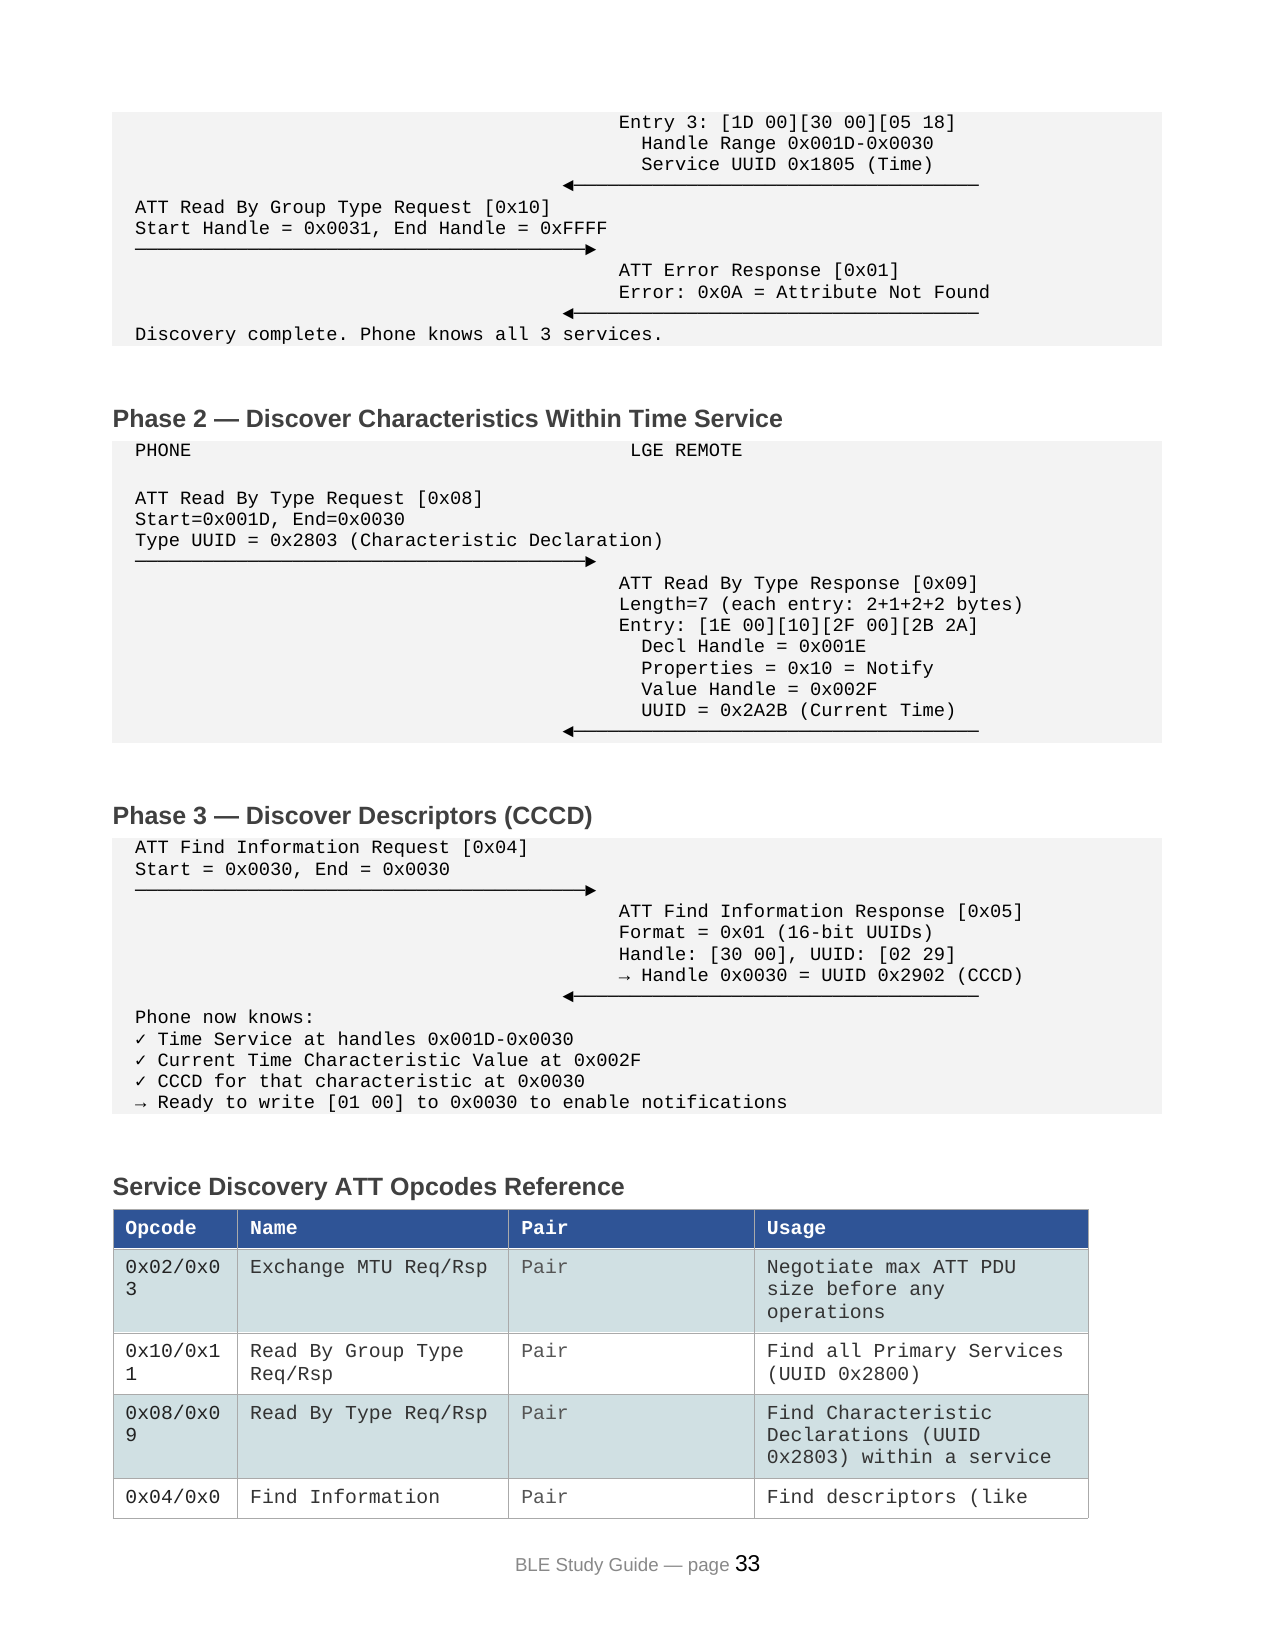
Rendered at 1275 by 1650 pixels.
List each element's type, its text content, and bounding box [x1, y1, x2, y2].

subtitle Phase 3 — Discover Descriptors (CCCD) [112, 801, 1162, 830]
text Handle: [30 00], UUID: [02 29] [112, 944, 1162, 966]
table_cell Read By Group Type Req/Rsp [238, 1334, 508, 1394]
text Start = 0x0030, End = 0x0030 [112, 859, 1162, 881]
text ────────────────────────────────────────► [112, 240, 1162, 261]
text Discovery complete. Phone knows all 3 services. [112, 325, 1162, 346]
text → Handle 0x0030 = UUID 0x2902 (CCCD) [112, 966, 1162, 987]
subtitle Phase 2 — Discover Characteristics Within Time Service [112, 404, 1162, 433]
table_cell Pair [509, 1334, 754, 1394]
text ATT Error Response [0x01] [112, 261, 1162, 282]
text PHONE LGE REMOTE [112, 441, 1162, 462]
table_cell Negotiate max ATT PDU size before any operations [755, 1250, 1088, 1332]
text Type UUID = 0x2803 (Characteristic Declaration) [112, 531, 1162, 552]
table_cell Read By Type Req/Rsp [238, 1395, 508, 1478]
text UUID = 0x2A2B (Current Time) [112, 701, 1162, 722]
text ────────────────────────────────────────► [112, 552, 1162, 573]
text Decl Handle = 0x001E [112, 637, 1162, 658]
text ATT Read By Group Type Request [0x10] [112, 197, 1162, 219]
text → Ready to write [01 00] to 0x0030 to enable notifications [112, 1093, 1162, 1114]
text ATT Read By Type Response [0x09] [112, 573, 1162, 595]
text Format = 0x01 (16-bit UUIDs) [112, 923, 1162, 944]
text Properties = 0x10 = Notify [112, 658, 1162, 680]
text ◄──────────────────────────────────── [112, 304, 1162, 325]
text ✓ Current Time Characteristic Value at 0x002F [112, 1051, 1162, 1072]
table_header Name [238, 1210, 508, 1248]
table_header Pair [509, 1210, 754, 1248]
text Value Handle = 0x002F [112, 680, 1162, 701]
table_cell 0x04/0x0 [114, 1479, 237, 1517]
text ATT Read By Type Request [0x08] [112, 488, 1162, 510]
text ✓ Time Service at handles 0x001D-0x0030 [112, 1029, 1162, 1051]
text Service UUID 0x1805 (Time) [112, 155, 1162, 176]
table_cell Pair [509, 1395, 754, 1478]
table_cell Pair [509, 1479, 754, 1517]
text ATT Find Information Request [0x04] [112, 838, 1162, 859]
table_header Usage [755, 1210, 1088, 1248]
subtitle Service Discovery ATT Opcodes Reference [112, 1172, 1162, 1201]
text Start=0x001D, End=0x0030 [112, 510, 1162, 531]
text ◄──────────────────────────────────── [112, 176, 1162, 197]
text ✓ CCCD for that characteristic at 0x0030 [112, 1072, 1162, 1093]
text Entry: [1E 00][10][2F 00][2B 2A] [112, 616, 1162, 637]
table_header Opcode [114, 1210, 237, 1248]
text Handle Range 0x001D-0x0030 [112, 134, 1162, 155]
text ATT Find Information Response [0x05] [112, 902, 1162, 923]
text ◄──────────────────────────────────── [112, 987, 1162, 1008]
table_cell Find all Primary Services (UUID 0x2800) [755, 1334, 1088, 1394]
table_cell 0x08/0x09 [114, 1395, 237, 1478]
text Start Handle = 0x0031, End Handle = 0xFFFF [112, 219, 1162, 240]
table_cell Pair [509, 1250, 754, 1332]
text ◄──────────────────────────────────── [112, 722, 1162, 743]
text Error: 0x0A = Attribute Not Found [112, 282, 1162, 304]
text Phone now knows: [112, 1008, 1162, 1029]
text Length=7 (each entry: 2+1+2+2 bytes) [112, 595, 1162, 616]
text Entry 3: [1D 00][30 00][05 18] [112, 112, 1162, 134]
text ────────────────────────────────────────► [112, 881, 1162, 902]
table_cell 0x02/0x03 [114, 1250, 237, 1332]
table_cell 0x10/0x11 [114, 1334, 237, 1394]
table_cell Find descriptors (like [755, 1479, 1088, 1517]
table_cell Find Characteristic Declarations (UUID 0x2803) within a service [755, 1395, 1088, 1478]
table_cell Exchange MTU Req/Rsp [238, 1250, 508, 1332]
table_cell Find Information [238, 1479, 508, 1517]
